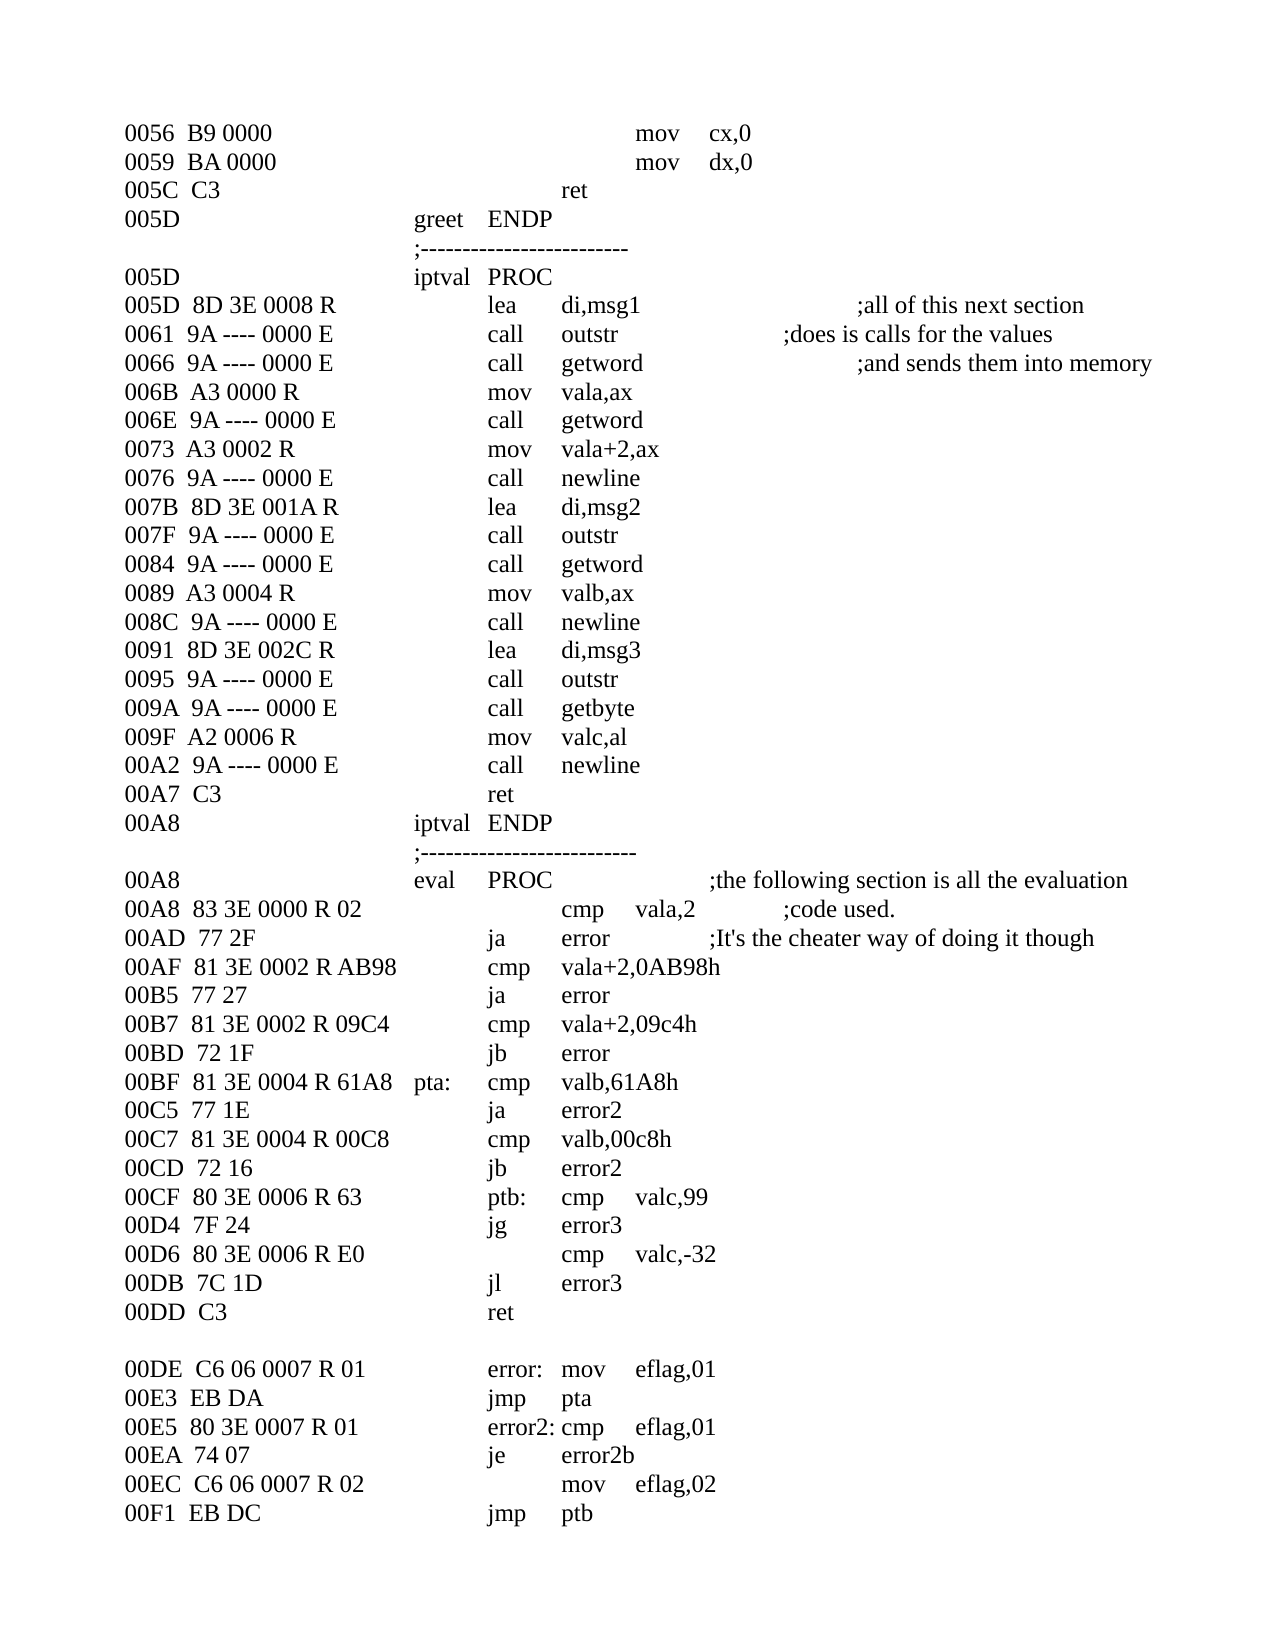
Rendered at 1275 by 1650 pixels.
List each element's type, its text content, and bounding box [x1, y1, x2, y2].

text 007F 9A ---- 0000 E call outstr [118, 521, 1157, 549]
text 00B7 81 3E 0002 R 09C4 cmp vala+2,09c4h [118, 1009, 1157, 1038]
text 0061 9A ---- 0000 E call outstr ;does is calls for the values [118, 319, 1157, 348]
text 0091 8D 3E 002C R lea di,msg3 [118, 636, 1157, 664]
text 005D iptval PROC [118, 262, 1157, 291]
text 0095 9A ---- 0000 E call outstr [118, 664, 1157, 693]
text 005D 8D 3E 0008 R lea di,msg1 ;all of this next section [118, 291, 1157, 319]
text 0089 A3 0004 R mov valb,ax [118, 578, 1157, 607]
text 00D6 80 3E 0006 R E0 cmp valc,-32 [118, 1239, 1157, 1268]
text 00BF 81 3E 0004 R 61A8 pta: cmp valb,61A8h [118, 1067, 1157, 1096]
text 00EA 74 07 je error2b [118, 1441, 1157, 1469]
text 007B 8D 3E 001A R lea di,msg2 [118, 492, 1157, 521]
text 005D greet ENDP [118, 204, 1157, 233]
text 00EC C6 06 0007 R 02 mov eflag,02 [118, 1469, 1157, 1498]
text 00DE C6 06 0007 R 01 error: mov eflag,01 [118, 1354, 1157, 1383]
text 005C C3 ret [118, 176, 1157, 204]
text 008C 9A ---- 0000 E call newline [118, 607, 1157, 636]
text 00B5 77 27 ja error [118, 981, 1157, 1009]
text 0056 B9 0000 mov cx,0 [118, 118, 1157, 147]
text 00C5 77 1E ja error2 [118, 1096, 1157, 1124]
text 00A2 9A ---- 0000 E call newline [118, 751, 1157, 779]
text 009A 9A ---- 0000 E call getbyte [118, 693, 1157, 722]
text 00CF 80 3E 0006 R 63 ptb: cmp valc,99 [118, 1182, 1157, 1211]
text 00DB 7C 1D jl error3 [118, 1268, 1157, 1297]
text 006B A3 0000 R mov vala,ax [118, 377, 1157, 406]
text 00A8 iptval ENDP [118, 808, 1157, 837]
text 0066 9A ---- 0000 E call getword ;and sends them into memory [118, 348, 1157, 377]
text 0076 9A ---- 0000 E call newline [118, 463, 1157, 492]
text 00AD 77 2F ja error ;It's the cheater way of doing it though [118, 923, 1157, 952]
text 00CD 72 16 jb error2 [118, 1153, 1157, 1182]
text 00BD 72 1F jb error [118, 1038, 1157, 1067]
text 00D4 7F 24 jg error3 [118, 1211, 1157, 1239]
text 006E 9A ---- 0000 E call getword [118, 406, 1157, 434]
text 00E3 EB DA jmp pta [118, 1383, 1157, 1412]
text 00A8 eval PROC ;the following section is all the evaluation [118, 866, 1157, 894]
text 00F1 EB DC jmp ptb [118, 1498, 1157, 1527]
text 0073 A3 0002 R mov vala+2,ax [118, 434, 1157, 463]
text 009F A2 0006 R mov valc,al [118, 722, 1157, 751]
text 00AF 81 3E 0002 R AB98 cmp vala+2,0AB98h [118, 952, 1157, 981]
text ;-------------------------- [118, 837, 1157, 866]
text 00DD C3 ret [118, 1297, 1157, 1326]
text 00E5 80 3E 0007 R 01 error2: cmp eflag,01 [118, 1412, 1157, 1441]
text 0059 BA 0000 mov dx,0 [118, 147, 1157, 176]
text 00A7 C3 ret [118, 779, 1157, 808]
text ;------------------------- [118, 233, 1157, 262]
text 00C7 81 3E 0004 R 00C8 cmp valb,00c8h [118, 1124, 1157, 1153]
text 0084 9A ---- 0000 E call getword [118, 549, 1157, 578]
text 00A8 83 3E 0000 R 02 cmp vala,2 ;code used. [118, 894, 1157, 923]
